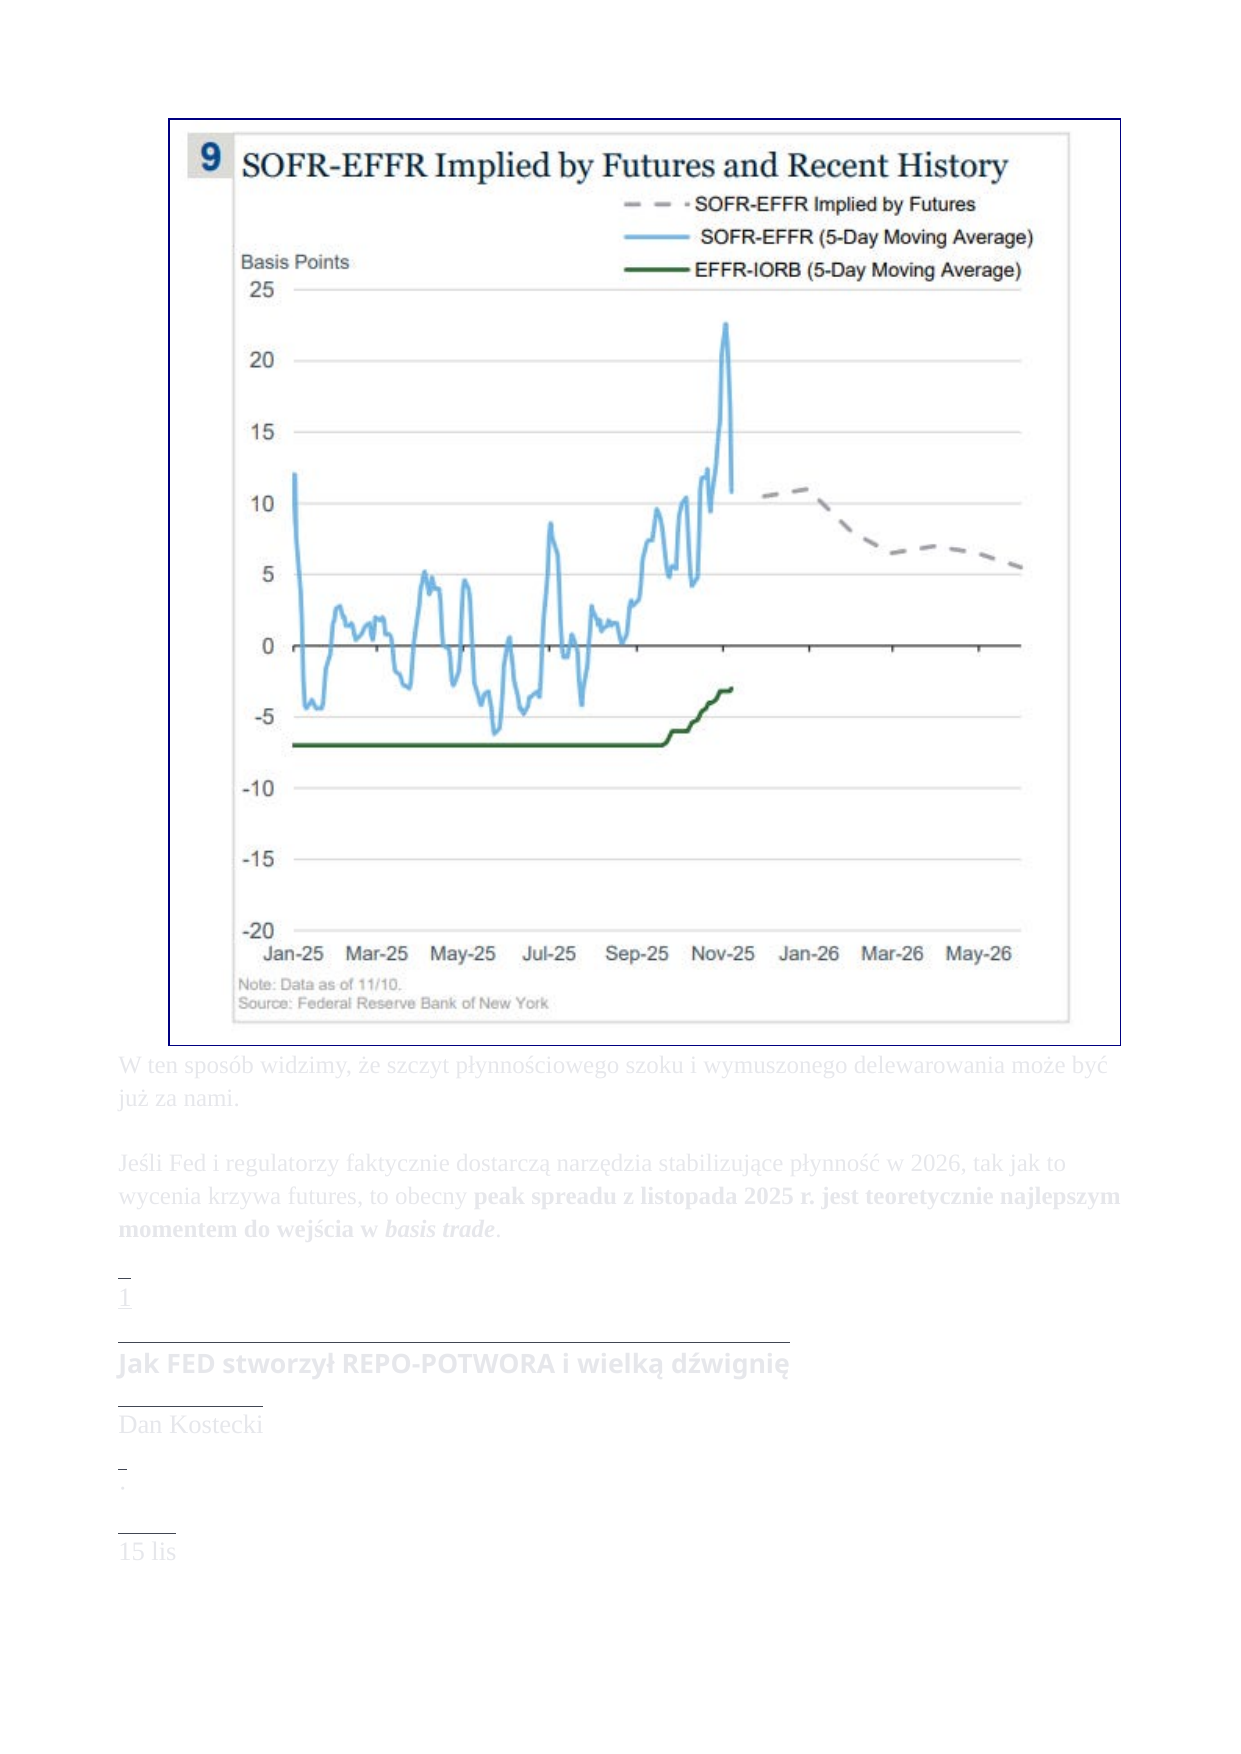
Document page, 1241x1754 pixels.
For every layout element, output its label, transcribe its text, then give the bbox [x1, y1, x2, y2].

text Jeśli Fed i regulatorzy faktycznie dostarczą narzędzia stabilizujące płynność w 2026, tak jak to wycenia krzywa futures, to obecny peak spreadu z listopada 2025 r. jest teoretycznie najlepszym momentem do wejścia w basis trade. [118, 1148, 1122, 1243]
text W ten sposób widzimy, że szczyt płynnościowego szoku i wymuszonego delewarowania może być już za nami. [118, 1051, 1122, 1112]
picture [170, 120, 1120, 1045]
text 15 lis [118, 1533, 1122, 1566]
text 1 [118, 1278, 1113, 1312]
text · [118, 1469, 1122, 1503]
subtitle Jak FED stworzył REPO-POTWORA i wielką dźwignię [118, 1342, 1122, 1381]
text Dan Kostecki [118, 1406, 1122, 1439]
